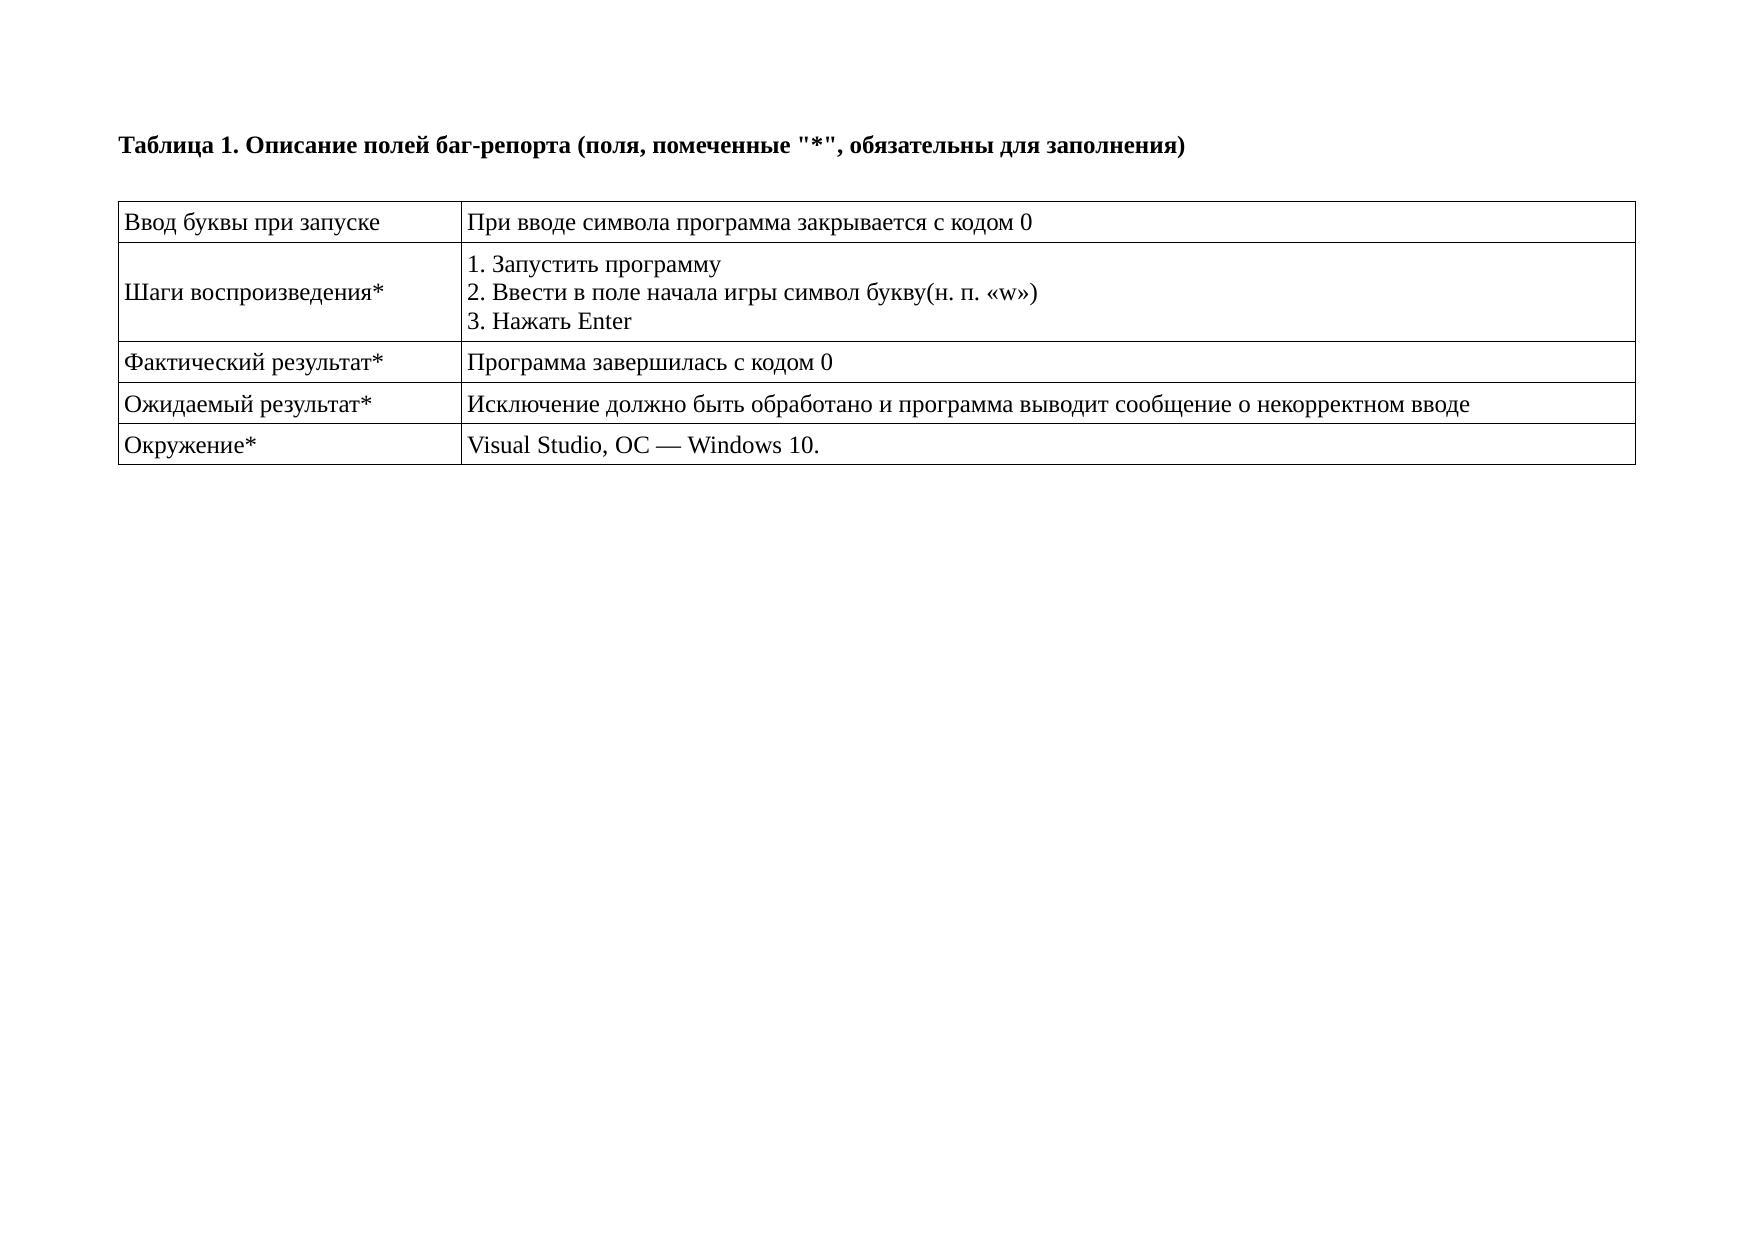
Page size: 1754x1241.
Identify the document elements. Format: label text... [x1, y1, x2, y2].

table_cell Исключение должно быть обработано и программа выводит сообщение о некорректном вводе [462, 383, 1635, 423]
text Таблица 1. Описание полей баг-репорта (поля, помеченные "*", обязательны для заполнения) [118, 131, 1636, 159]
table_cell Фактический результат* [119, 342, 461, 382]
table_cell Шаги воспроизведения* [119, 243, 461, 341]
table_header При вводе символа программа закрывается с кодом 0 [462, 202, 1635, 242]
table_cell Visual Studio, ОС — Windows 10. [462, 424, 1635, 464]
table_cell Программа завершилась с кодом 0 [462, 342, 1635, 382]
table_cell 1. Запустить программу 2. Ввести в поле начала игры символ букву(н. п. «w») 3. Нажать Enter [462, 243, 1635, 341]
table_cell Ожидаемый результат* [119, 383, 461, 423]
table_cell Окружение* [119, 424, 461, 464]
table_header Ввод буквы при запуске [119, 202, 461, 242]
